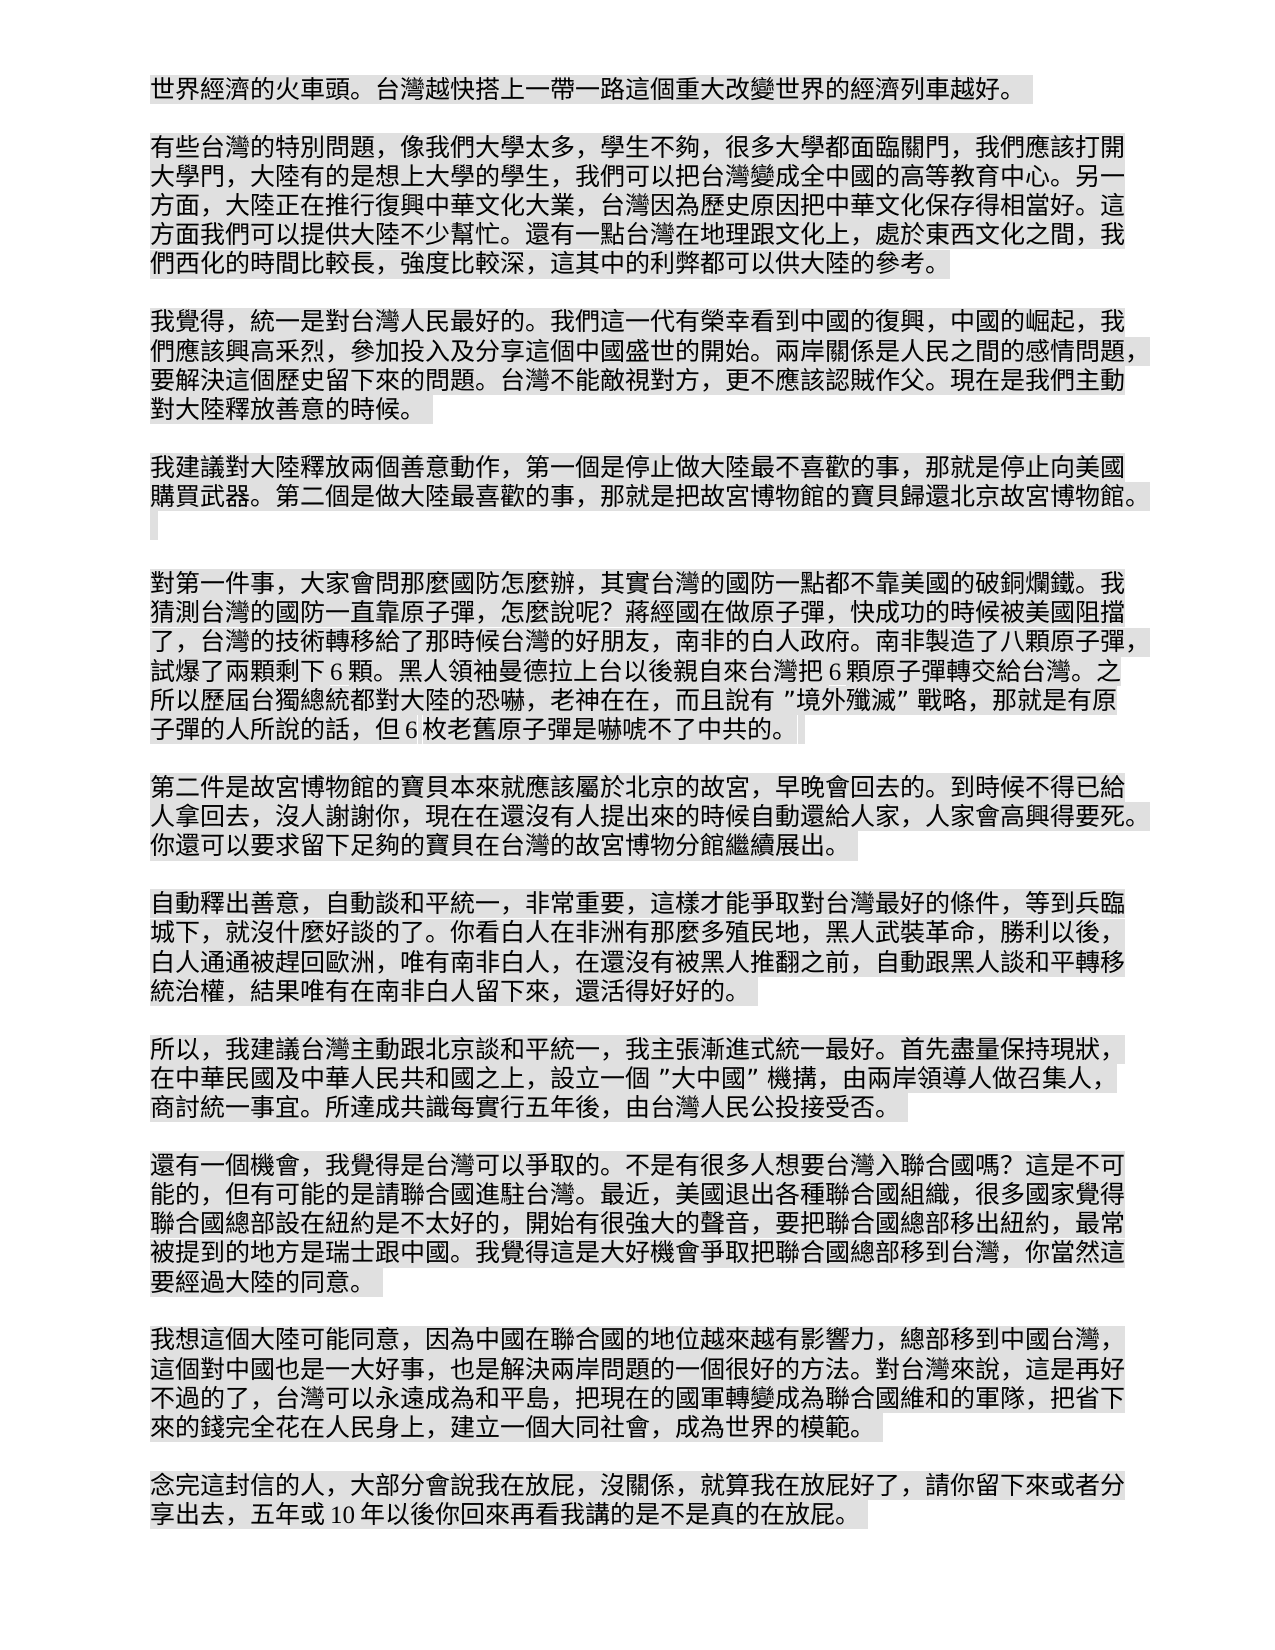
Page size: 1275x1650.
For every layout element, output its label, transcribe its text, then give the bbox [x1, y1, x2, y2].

text 卡韓政變 (95)：茶壺裏的風暴為何重要？// 論急統：范光棣給台灣鄉親的一封公開信 陳真 2019. 06. 25. 范光棣說，台灣總統選舉是茶壺裏的風暴，不管選誰，對於台灣的將來都影響不大。 這話我其實也常說。台灣只是中美棋盤上的一顆棋子，棋子本身無法決定自身的走向與歸屬。 可是，既然是茶壺裏的風暴，為何它依然重要？因為： 一，我們就住在茶壺裏。對於茶壺外的人來說，別說茶壺裏起風暴，就算整個茶壺都砸了，依然無足輕重。但是，對於住在茶壺裏的人來，茶壺風暴卻是一整個 "世界" 的風浪，就比方說一個家，家裏大小事，對於外人來說無關痛癢，但對家中成員卻無比重要。 二，風暴因何而起，事關重大。茶壺風暴也是風暴，就規模與影響力而言，也許不足掛齒，但就其成因，卻具有一定的價值。這就好像殺死一個世界偉人跟殺死一個名不見經傳者，也許影響大不同，但在某個意義上卻具有同等價值。 莎士比亞說，"一隻甲蟲的痛苦，不亞於一個巨人"。一隻甲蟲能具有什麼重要性呢？能改變世界大局嗎？當然不能，牠幾乎什麼也改變不了，甚至沒有任何同伴會為牠的痛苦垂淚。但是，就生命與憐憫來說，即便是一隻甲蟲的痛苦，依然動人，依然觸動人心。為什麼呢？因為生命具有一種親近性(kinship)，茶壺裏，茶壺外，都是一樣的世界，一樣的價值，同等的悲歡。價值與痛苦本身並無壺裏壺外之分。美國很強大，美國人打個噴嚏，全世界都重感冒，但美國人的生活與哀樂並不會因此而巨大。 三，星星之火可以燎原：茶壺風暴不過星火點點，不足為用。但是，星星之火卻足以燎原。一根小火柴的一點小火苗稍有不慎，卻可能引起熊熊烈火。 比方說香港那麼小的一個茶壺，而且都早已回歸祖國，但美國依舊長期動用無數力量，滲透其中，努力挑起動亂，製造火苗，就算不能因此燒掉一整個中國，至少也能讓你傷點元氣。 台灣就更不用說了。台灣的利用價值與殺傷力恐怕是一百個香港，美國豈有可能不予以極大化來利用之，以做為打擊中國的武器。哪天如果能成功挑起兩岸血腥大戰或解放軍血洗台灣，美國人肯定會開心死。也就是說，茶壺風暴雖小，殺傷力卻可能巨大，不可不慎。 四，統獨不是一切。島內所謂總統選舉 "本身"，無法具體影響台灣的統獨命運，卻足以影響島內生活的方方面面，包括即便即其有限的財富與資源分配。 再說，一個貪婪無度的人渣黨及其一大票走狗，嘴巴講的總是人情義理，幹的全是傷天害理，每天打著所謂民主自由與人權的旗號，幹的全是與之相反的狗皮倒灶之事：而且唯美日之命是從，整天炒作仇中反華，荼毒下一代，行事不擇手段，喪盡天良。誰來當家當然還是有差。哪天即便統一之後，人渣恐怕還是照樣橫行無阻。統獨本身並非一切是非的最終章。 五，小差異足以構成大不同。因為時間，我相信細微之舉；我相信在時間的力量下，小差異足以構成大不同。比方說兩條平行線永無交集，但如果你稍稍微調，調整一下角度，哪怕十分細微，假以時日，有一天這兩條平行線就必然會交會在某個點上。所謂涓滴之水足以穿石，並非在於水滴力量強大，而是在於其柔弱不斷，綿綿久長。 六，困獸之鬥還是要鬥。即便是一頭待宰的牛羊，在走進屠宰場前的一刻，還是應該盡量想辦法掌握自己的命運，而不是任人宰割。台灣長久以來是美國的殖民地，任其予取予求，就連日本鬼子都把台灣人當成被殖民者看待，動輒頤指氣使，嘴臉難看。台灣人總不能什麼都不做，光等著祖國來解救。 ======================= 論急統：范光棣給台灣鄉親的一封公開信 給台灣鄉親的一封公開信，尤其是深綠的。 我是一位83歲的老哲學家，我正忙著寫一本重要的有關老子的書， 但看到在台灣親戚朋友及大家，都捲入在茶壺裏的總統選舉風暴，忍不住還是說一些我該說的話。 其實台灣選誰對台灣的將來影響不大，因為台灣的將來不決定在台灣手中，而在中國及美國手中。 韓國瑜，郭台銘，柯P 任何一位都可以保證4年台海和平，蔡英文再當選，天也不會掉下來，也不敢宣布獨立，連獨立公投都不敢，就像現在一樣。四位候選人都在談拼經濟，但拼經濟是騙人的了，兩岸關系沒搞好怎麼拼經濟？對兩岸關係，各位候選人好像已經有了一個共識，都承認一個中國，而那個中國就是中華民國。都不接受一國兩制。但你不接受一國兩制你接受什麼呢，表示他們都沒有辦法解決兩岸問題。 首先談談綠的立場，其實我很懂台獨的立場，我還可能是最早提倡台獨的人之一。60多年前，我就在我的日記裏寫著，”假如外省人平等對待台灣人，我就 主張統一。假如外 省人不平等對待台灣人，就主張獨立”。我有很多奇奇怪怪的朋友，一位最老最好的朋友叫劉福增，他不但主張台灣要獨立，他還希望台灣變成美國的一州。最近還交了一位更奇怪的朋友叫蔡炳堂，他一直拿資料給我看，想證明台灣國際法上是屬於日本的。其實自家裏也有一大半是主張台獨的。 我們不要談一大堆理論，我們已經選上三位主張台獨的總統，假如台獨是可能的話他們早已經做了。台獨大佬包括我的初中同班同學李遠哲，本來不是想勸退蔡英文而推出台獨工作者嗎？連台獨工作者都說，假如他當選他不會宣布獨立，他說，台灣本來就是一個獨立的國家，它的名字叫中華民國。 怎麼，中華民國不是外來政權嗎？應該趕快推翻建立台灣共和國呀，所以台獨工作者也在玩文字遊戲了，我們選上了台獨總統，(任期) 還有個個月呀，怎麼還不宣布獨立呀！不敢嘛，表示台獨從來是騙人的。現在連主張台獨的也在抱著國民黨的中華民國這個爛攤子，真是笑話！這爛攤子是70年前被中國人民唾棄的流亡政府，勉強稱得上主權獨立的國家，因為還有17個鼻屎小國承認你。也因此你有得選中華民國的總統。 現在看起來這四位總統候選人真的沒有什麼差別。他們都解決不了兩岸關系，他們都反對一國兩制。一國兩制你不要，那還有別的方案嗎？沒有的話，只剩下一國一制了。我告訴你，一國兩制其實是騙大陸人的，我看這次香港反送中以後，大陸人民會開始反對在台灣實施一國兩制了。結果是大家都在拖，藍的不想統一想辦法拖，綠的知道不能獨立，想辦法盡量拖。拖是沒用的，拖不垮中國，只有托垮台灣。 我說台灣的總統選舉是茶壺裏的風暴，這個茶壺正飄在大海中。而在大海中正有一個真的大風暴， 就是中美爭霸戰。這大風暴會決定台灣的命運也會決定世界的命運。 簡單地總結一下，中國在30年內趕上西方三百年的現代化。這30年來該學的學，該偷的偷，結果是，不但趕上，而且在很多重要的科技項目已經開始超過西方。我可以斷定的說，綜合國力中國已經超過美國。所謂綜合國力要看三方面，第一經濟第二軍力第三科技。經濟最重要的不是GDP 而是工業總產值。中國的工業總產值已經超過美國，日本，德國加一起。 軍事上看起來是較弱的，因為武器數量上遠遠少於美國。但軍力強可以嚇嚇小國！但是嚇不了同樣擁有核武器的大國。其實小國也嚇不了了，你看北韓一有核武器就把美國擺平了。像委內瑞拉及伊朗這麼反美的國家，以前美國早就打進去了，到現在還不敢動，表示美國已經今非昔比，比大家想像的弱得多了。所以軍事強不敢打是沒有用的。 科技方面值得驚訝的是，在重大影響人類將來的科技項目上，中國遙遙領先。諸如量子通訊，核聚變研究，微中子研究，石墨烯及可燃冰研究等等。你們可能聽都沒聽過這些名稱，但 5 到10 年之內你們的生活肯定會被他們改變。其中最重要的是量子衛星，他的重要性，跟上世紀的原子彈的重要性一樣。誰成功發射量子衛星，誰就掌控這個世紀通訊業的命脈。 中國在二零一六年六月十八日成功發射世界第一顆量子衛星，現在已經三年了，我還等著美國趕上呢。記得這一天以後歷史會記載，這一天是中國正式超過美國的一天。 讓我說明一下 ，中國以前發明了製造瓷器的技術，這個技術中國保持秘密上千年，一直賺全世界的錢。西方工業革命有多少秘密呀，中國再一千年也偷不到，幸虧西方科技的最偉大發明電腦及互聯網有一個大漏洞，可以駭進去，沒有秘密了。所以中國30年來全偷了，該學的全學了，而開始超越 (美國) 了。這會兒好了，量子通訊的功能比現在的數位通訊不但上千倍，最重要的是它完全保密，中國的新發明沒人偷得了。軍事上中國已經可以保密，而美國沒辦法，軍法有言，知己知彼百戰百勝， 美國還用打嗎？ 總而言之，中國實質上已經超過美國，美國近30年來一直忙著打仗，突然醒來發現已經被中國超過了，所以川普會說，他要美國重新偉大，正是因為他知道美國已經不是最偉大的了。美國以為現在是他最後機會把中國壓下去，所以發動了貿易戰，又企圖阻止華為手機在美國上市。大家做夢都想不到，中國的手機超過美國，而且遠遠的超過，你能阻止優秀的商品進入市場嗎？還要用國家安全緊急令去阻止，這不是笑話嗎？這真的是狗急跳牆的動作。但是都太晚了，太晚了。 中國說不想打，不怕打，要打奉陪到底。這是很有底氣的話，也是很真實的話，不但中國已經贏了，美國只是加速衰退。我預言，美國的衰退會來得比任何人想像的快及慘。你不相信，你就等著吧。 假如我上面說的是對的話，我們就要好好考慮台灣的將來了。我覺得統一是唯一的道路，而且越快越好，真的有一點急。因為現在中國忙著跟美國爭霸，習近平天天忙著在全世界布局，不但有一帶一路，還在推動人類命運共同體。台灣對他來說，其實是一個很小的問題，把美國壓下去以後，收回台灣是輕而易舉的。他對台灣算是最溫和最柔軟的領導人，他不但說會尊重台灣人的生活方式及現有社會制度，還說，一國兩制的內容可以跟台灣各界商討，他已經對台灣釋放了最大的善意。 因為這次香港的反送中事件，大陸有很多反彈，開始懷疑一國兩制。我覺得我們在大陸改變他們的主意之前，要趕快跟他們談好。 沒有解決兩岸問題就沒有辦法解決台灣的經濟困境。台灣的政治家一直都在談西向或南向現在又在談北向。其實，唯一的解決方法就是中向。全世界都在向中，因為中國是現在全世界經濟的火車頭。台灣越快搭上一帶一路這個重大改變世界的經濟列車越好。 有些台灣的特別問題，像我們大學太多，學生不夠，很多大學都面臨關門，我們應該打開大學門，大陸有的是想上大學的學生，我們可以把台灣變成全中國的高等教育中心。另一方面，大陸正在推行復興中華文化大業，台灣因為歷史原因把中華文化保存得相當好。這方面我們可以提供大陸不少幫忙。還有一點台灣在地理跟文化上，處於東西文化之間，我們西化的時間比較長，強度比較深，這其中的利弊都可以供大陸的參考。 我覺得，統一是對台灣人民最好的。我們這一代有榮幸看到中國的復興，中國的崛起，我們應該興高釆烈，參加投入及分享這個中國盛世的開始。兩岸關係是人民之間的感情問題，要解決這個歷史留下來的問題。台灣不能敵視對方，更不應該認賊作父。現在是我們主動對大陸釋放善意的時候。 我建議對大陸釋放兩個善意動作，第一個是停止做大陸最不喜歡的事，那就是停止向美國購買武器。第二個是做大陸最喜歡的事，那就是把故宮博物館的寶貝歸還北京故宮博物館。 對第一件事，大家會問那麼國防怎麼辦，其實台灣的國防一點都不靠美國的破銅爛鐵。我猜測台灣的國防一直靠原子彈，怎麼說呢？蔣經國在做原子彈，快成功的時候被美國阻擋了，台灣的技術轉移給了那時候台灣的好朋友，南非的白人政府。南非製造了八顆原子彈，試爆了兩顆剩下6 顆。黑人領袖曼德拉上台以後親自來台灣把6顆原子彈轉交給台灣。之所以歷屆台獨總統都對大陸的恐嚇，老神在在，而且說有 ”境外殲滅” 戰略，那就是有原子彈的人所說的話，但6枚老舊原子彈是嚇唬不了中共的。 第二件是故宮博物館的寶貝本來就應該屬於北京的故宮，早晚會回去的。到時候不得已給人拿回去，沒人謝謝你，現在在還沒有人提出來的時候自動還給人家，人家會高興得要死。你還可以要求留下足夠的寶貝在台灣的故宮博物分館繼續展出。 自動釋出善意，自動談和平統一，非常重要，這樣才能爭取對台灣最好的條件，等到兵臨城下，就沒什麼好談的了。你看白人在非洲有那麼多殖民地，黑人武裝革命，勝利以後，白人通通被趕回歐洲，唯有南非白人，在還沒有被黑人推翻之前，自動跟黑人談和平轉移統治權，結果唯有在南非白人留下來，還活得好好的。 所以，我建議台灣主動跟北京談和平統一，我主張漸進式統一最好。首先盡量保持現狀，在中華民國及中華人民共和國之上，設立一個 ”大中國” 機搆，由兩岸領導人做召集人，商討統一事宜。所達成共識每實行五年後，由台灣人民公投接受否。 還有一個機會，我覺得是台灣可以爭取的。不是有很多人想要台灣入聯合國嗎？這是不可能的，但有可能的是請聯合國進駐台灣。最近，美國退出各種聯合國組織，很多國家覺得聯合國總部設在紐約是不太好的，開始有很強大的聲音，要把聯合國總部移出紐約，最常被提到的地方是瑞士跟中國。我覺得這是大好機會爭取把聯合國總部移到台灣，你當然這要經過大陸的同意。 我想這個大陸可能同意，因為中國在聯合國的地位越來越有影響力，總部移到中國台灣，這個對中國也是一大好事，也是解決兩岸問題的一個很好的方法。對台灣來說，這是再好不過的了，台灣可以永遠成為和平島，把現在的國軍轉變成為聯合國維和的軍隊，把省下來的錢完全花在人民身上，建立一個大同社會，成為世界的模範。 念完這封信的人，大部分會說我在放屁，沒關係，就算我在放屁好了，請你留下來或者分享出去，五年或10年以後你回來再看我講的是不是真的在放屁。 有人會罵我老不死或滾回中國去，我在這裏先回答你。人都會老也都會死， 你要能活得像我這麼老，還要有一點運氣及一點口德。 至於滾回中國去，我已經在中國台灣，而且我的祖宗八代都住在台灣，我生在台灣也準備死在台灣。沒有人有資格叫我滾到哪裏去，我還可能有一點資格叫一些人，滾到美國或者日本去。 [150, 75, 1125, 1558]
